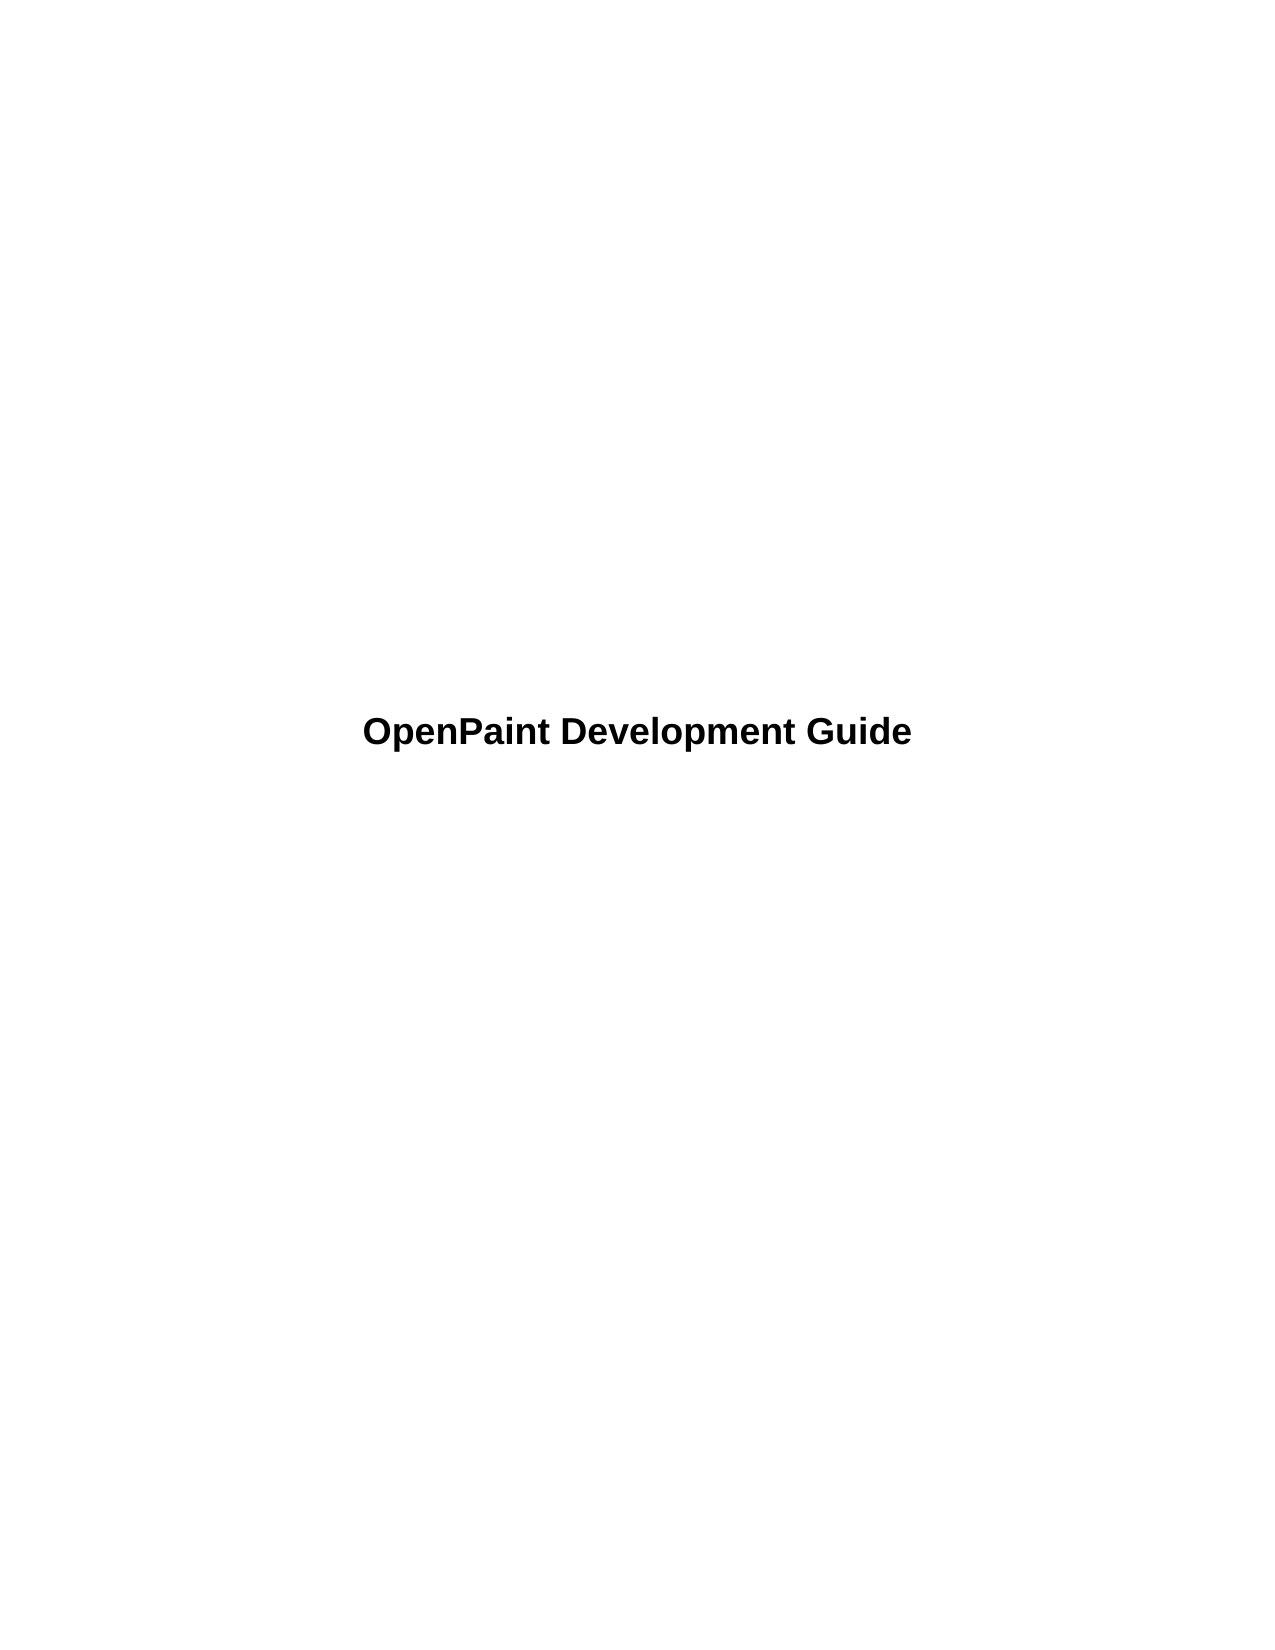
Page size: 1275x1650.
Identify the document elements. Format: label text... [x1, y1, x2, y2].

title OpenPaint Development Guide [118, 709, 1157, 752]
